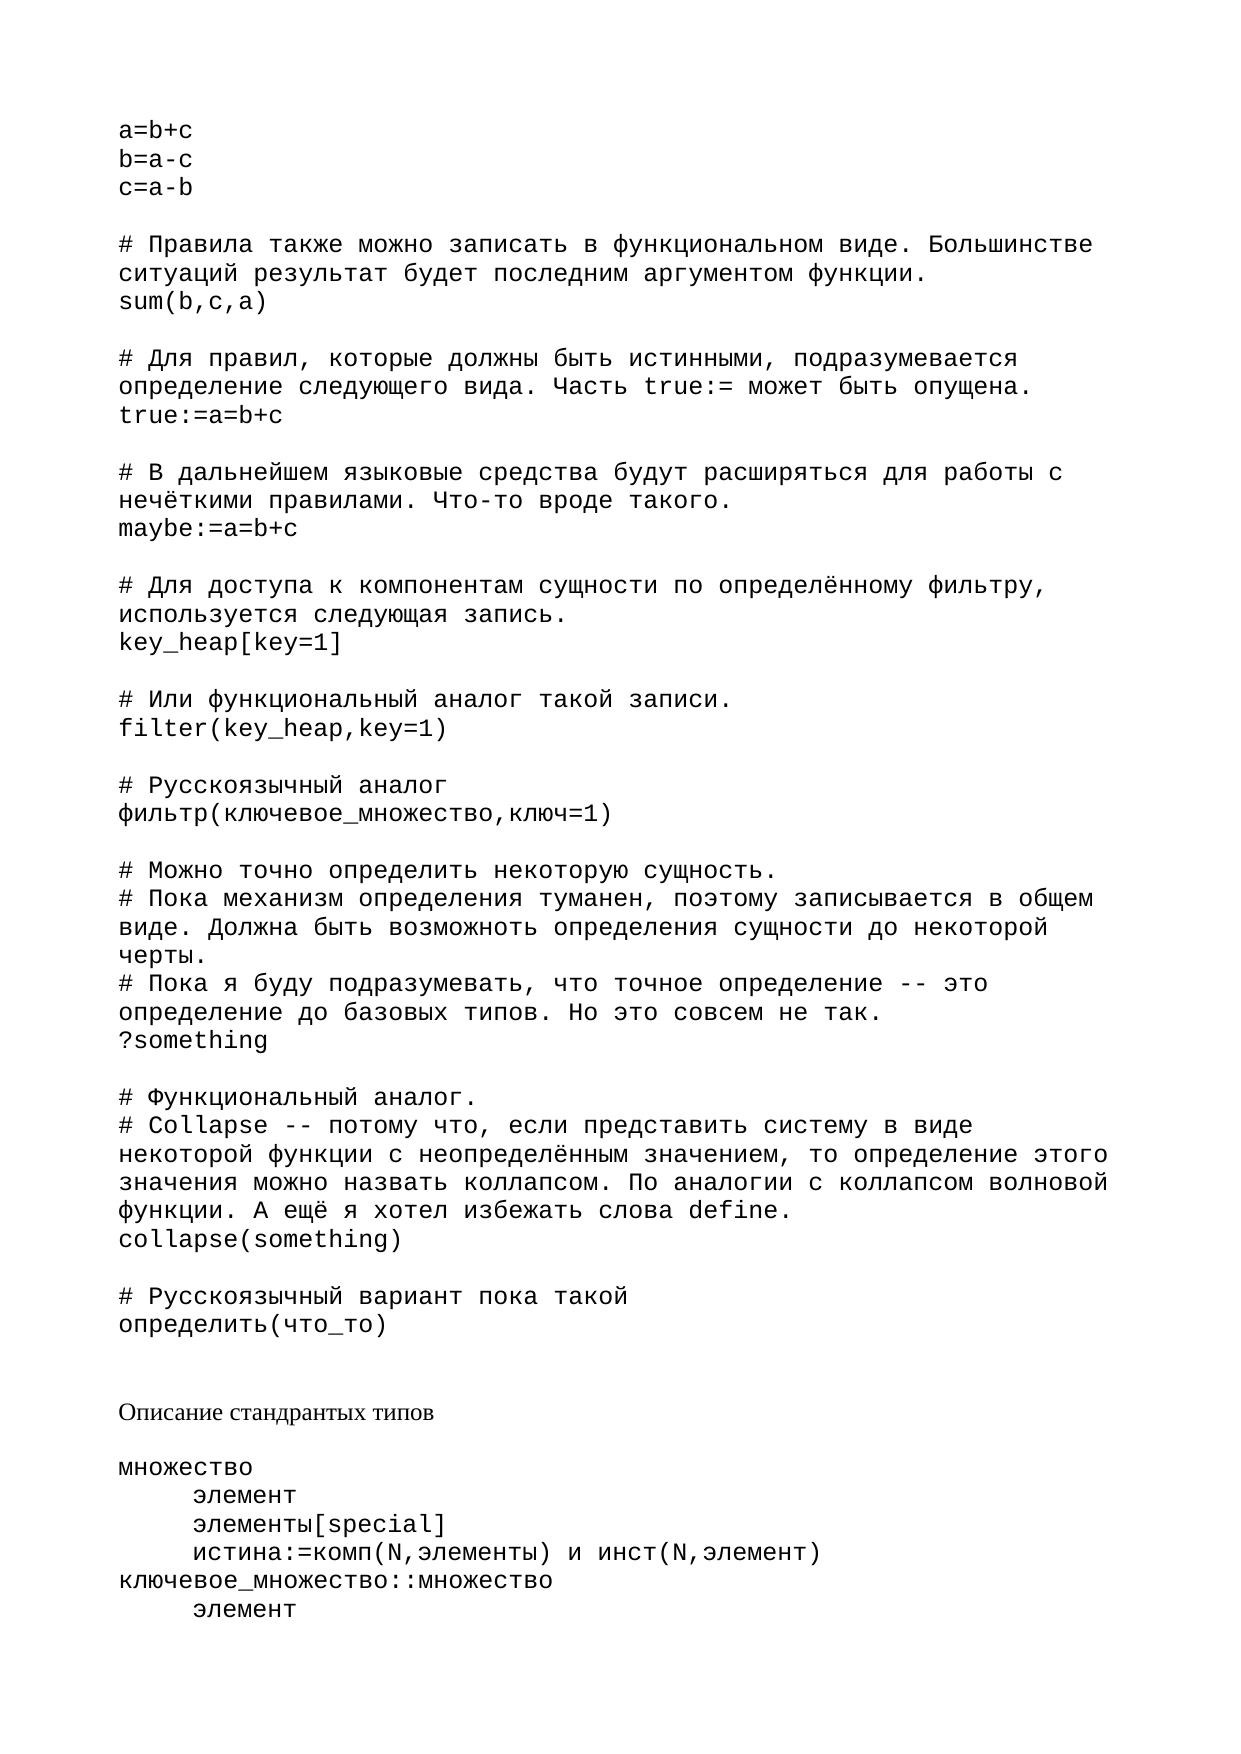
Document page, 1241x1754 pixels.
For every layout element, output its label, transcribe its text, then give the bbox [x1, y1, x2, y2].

text sum(b,c,a) [118, 288, 1122, 317]
text true:=a=b+c [118, 402, 1122, 431]
text # Или функциональный аналог такой записи. [118, 687, 1122, 715]
text ?something [118, 1028, 1122, 1056]
text collapse(something) [118, 1226, 1122, 1255]
text элемент [118, 1596, 1122, 1625]
text # Правила также можно записать в функциональном виде. Большинстве ситуаций результат будет последним аргументом функции. [118, 232, 1122, 288]
text истина:=комп(N,элементы) и инст(N,элемент) [118, 1540, 1122, 1568]
text # Для правил, которые должны быть истинными, подразумевается определение следующего вида. Часть true:= может быть опущена. [118, 346, 1122, 402]
text filter(key_heap,key=1) [118, 715, 1122, 743]
text # Функциональный аналог. [118, 1085, 1122, 1113]
text # Можно точно определить некоторую сущность. [118, 858, 1122, 886]
text множество [118, 1455, 1122, 1483]
text # Пока я буду подразумевать, что точное определение -- это определение до базовых типов. Но это совсем не так. [118, 971, 1122, 1028]
text элементы[special] [118, 1511, 1122, 1540]
text c=a-b [118, 175, 1122, 203]
text b=a-c [118, 146, 1122, 175]
text # Для доступа к компонентам сущности по определённому фильтру, используется следующая запись. [118, 573, 1122, 630]
text a=b+c [118, 118, 1122, 146]
text ключевое_множество::множество [118, 1568, 1122, 1596]
text Описание стандрантых типов [118, 1397, 1122, 1426]
text key_heap[key=1] [118, 630, 1122, 658]
text # Русскоязычный вариант пока такой [118, 1283, 1122, 1312]
text # Пока механизм определения туманен, поэтому записывается в общем виде. Должна быть возможноть определения сущности до некоторой черты. [118, 886, 1122, 971]
text # В дальнейшем языковые средства будут расширяться для работы с нечёткими правилами. Что-то вроде такого. [118, 459, 1122, 516]
text определить(что_то) [118, 1312, 1122, 1340]
text # Collapse -- потому что, если представить систему в виде некоторой функции с неопределённым значением, то определение этого значения можно назвать коллапсом. По аналогии с коллапсом волновой функции. А ещё я хотел избежать слова define. [118, 1113, 1122, 1226]
text maybe:=a=b+c [118, 516, 1122, 544]
text # Русскоязычный аналог [118, 772, 1122, 801]
text элемент [118, 1483, 1122, 1511]
text фильтр(ключевое_множество,ключ=1) [118, 801, 1122, 829]
